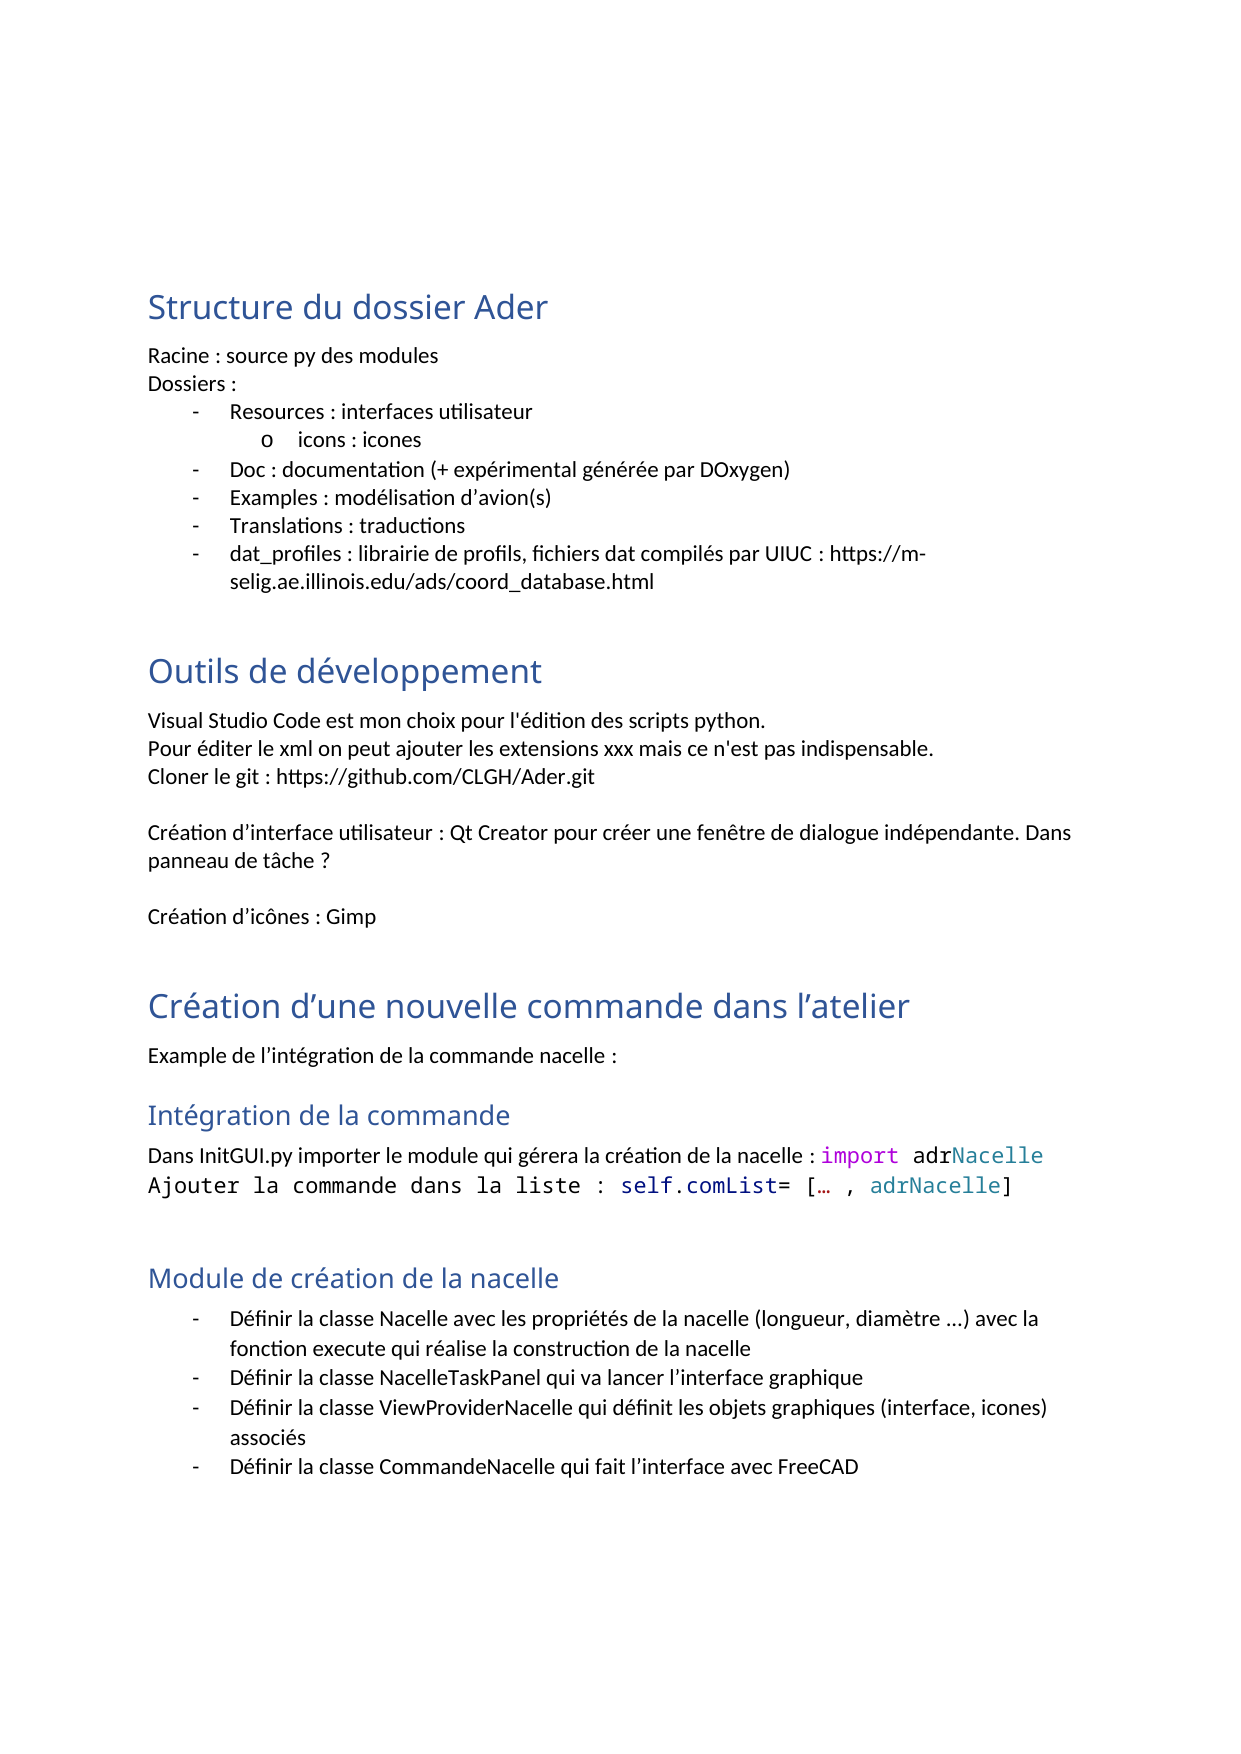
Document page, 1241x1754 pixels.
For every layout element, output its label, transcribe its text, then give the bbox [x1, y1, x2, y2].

list Création d’interface utilisateur : Qt Creator pour créer une fenêtre de dialogue indépendante. Dans panneau de tâche ? [148, 818, 1093, 874]
subtitle Création d’une nouvelle commande dans l’atelier [148, 983, 1093, 1028]
subtitle Structure du dossier Ader [148, 283, 1093, 329]
list Création d’icônes : Gimp [148, 902, 1093, 930]
subtitle Intégration de la commande [148, 1097, 1093, 1134]
list dat_profiles : librairie de profils, fichiers dat compilés par UIUC : https://m-selig.ae.illinois.edu/ads/coord_database.html [192, 539, 1093, 595]
list Examples : modélisation d’avion(s) [192, 483, 1093, 511]
text Ajouter la commande dans la liste : self.comList= [… , adrNacelle] [148, 1170, 1093, 1199]
text Cloner le git : https://github.com/CLGH/Ader.git [148, 762, 1093, 790]
list Définir la classe ViewProviderNacelle qui définit les objets graphiques (interface, icones) associés [192, 1391, 1093, 1451]
list Translations : traductions [192, 511, 1093, 539]
list Définir la classe Nacelle avec les propriétés de la nacelle (longueur, diamètre ...) avec la fonction execute qui réalise la construction de la nacelle [192, 1302, 1093, 1362]
text Dans InitGUI.py importer le module qui gérera la création de la nacelle : import adrNacelle [148, 1140, 1093, 1170]
list Définir la classe NacelleTaskPanel qui va lancer l’interface graphique [192, 1362, 1093, 1391]
text Example de l’intégration de la commande nacelle : [148, 1041, 1093, 1069]
text Pour éditer le xml on peut ajouter les extensions xxx mais ce n'est pas indispensable. [148, 734, 1093, 762]
text Racine : source py des modules [148, 341, 1093, 369]
text Dossiers : [148, 369, 1093, 397]
list Doc : documentation (+ expérimental générée par DOxygen) [192, 455, 1093, 483]
list Resources : interfaces utilisateur [192, 397, 1093, 426]
text Visual Studio Code est mon choix pour l'édition des scripts python. [148, 706, 1093, 734]
list icons : icones [260, 426, 1093, 455]
list Définir la classe CommandeNacelle qui fait l’interface avec FreeCAD [192, 1451, 1093, 1480]
subtitle Outils de développement [148, 648, 1093, 693]
subtitle Module de création de la nacelle [148, 1259, 1093, 1296]
